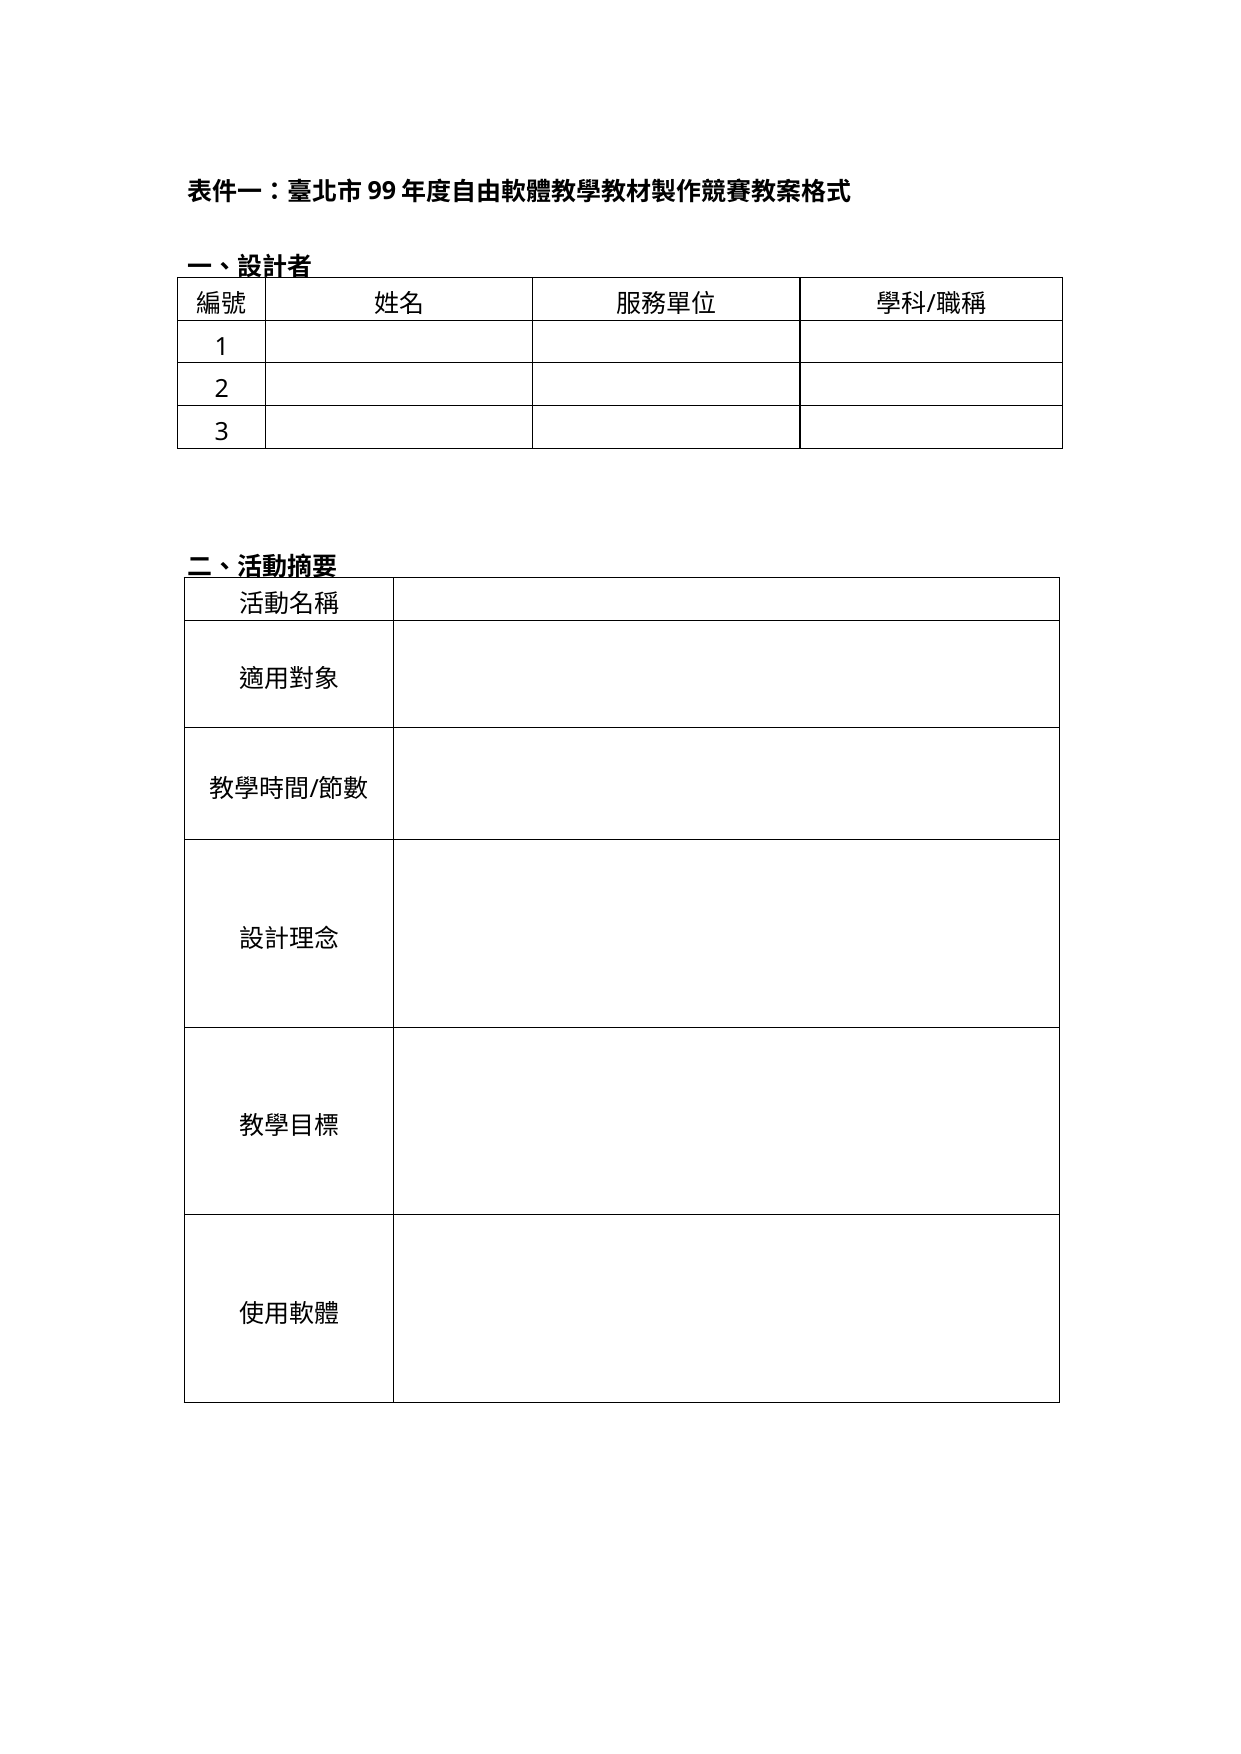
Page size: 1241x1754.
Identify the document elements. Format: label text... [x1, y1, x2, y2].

table_cell 1 [178, 321, 265, 362]
text 一、設計者 [187, 239, 1053, 277]
text 表件一：臺北市99年度自由軟體教學教材製作競賽教案格式 [187, 164, 1053, 202]
table_cell [801, 363, 1062, 405]
table_header 姓名 [266, 278, 532, 319]
table_cell 使用軟體 [185, 1215, 393, 1402]
table_cell 2 [178, 363, 265, 405]
table_cell [266, 321, 532, 362]
table_header 學科/職稱 [801, 278, 1062, 319]
table_cell [266, 363, 532, 405]
table_cell 適用對象 [185, 621, 393, 727]
table_cell 教學時間/節數 [185, 728, 393, 839]
table_cell 教學目標 [185, 1028, 393, 1214]
table_cell [266, 406, 532, 448]
table_cell [533, 321, 799, 362]
table_cell 3 [178, 406, 265, 448]
table_header 服務單位 [533, 278, 799, 319]
text 二、活動摘要 [187, 539, 1053, 577]
table_header 編號 [178, 278, 265, 319]
table_cell [394, 1028, 1059, 1214]
table_cell [394, 621, 1059, 727]
table_cell [394, 728, 1059, 839]
table_cell [394, 1215, 1059, 1402]
table_header 活動名稱 [185, 578, 393, 619]
table_cell [801, 406, 1062, 448]
table_cell [533, 363, 799, 405]
table_cell [533, 406, 799, 448]
table_cell [801, 321, 1062, 362]
table_cell 設計理念 [185, 840, 393, 1027]
table_header [394, 578, 1059, 619]
table_cell [394, 840, 1059, 1027]
